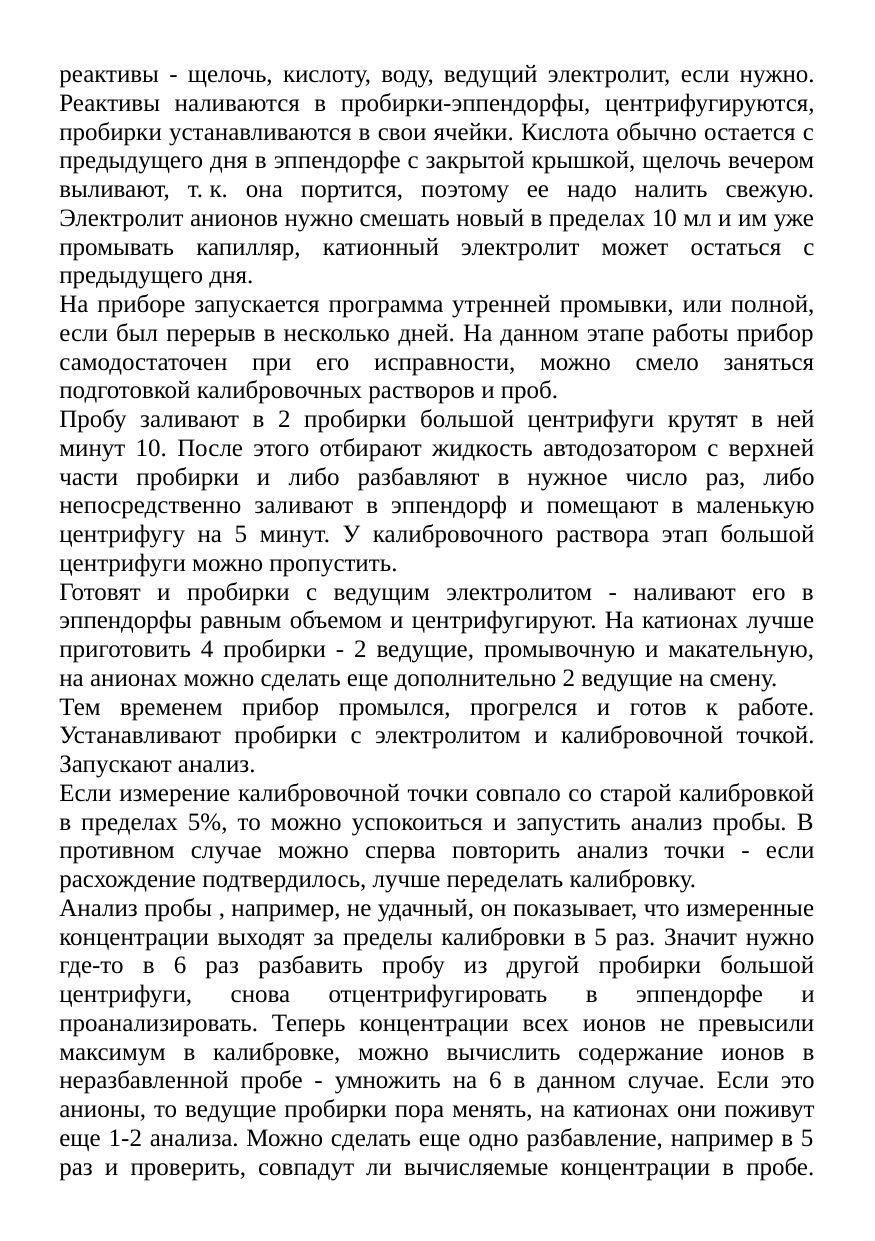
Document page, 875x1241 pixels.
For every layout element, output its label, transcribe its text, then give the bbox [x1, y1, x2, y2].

text Пробу заливают в 2 пробирки большой центрифуги крутят в ней минут 10. После этого отбирают жидкость автодозатором с верхней части пробирки и либо разбавляют в нужное число раз, либо непосредственно заливают в эппендорф и помещают в маленькую центрифугу на 5 минут. У калибровочного раствора этап большой центрифуги можно пропустить. [59, 404, 815, 577]
text реактивы - щелочь, кислоту, воду, ведущий электролит, если нужно. Реактивы наливаются в пробирки-эппендорфы, центрифугируются, пробирки устанавливаются в свои ячейки. Кислота обычно остается с предыдущего дня в эппендорфе с закрытой крышкой, щелочь вечером выливают, т. к. она портится, поэтому ее надо налить свежую. Электролит анионов нужно смешать новый в пределах 10 мл и им уже промывать капилляр, катионный электролит может остаться с предыдущего дня. [59, 59, 815, 289]
text Тем временем прибор промылся, прогрелся и готов к работе. Устанавливают пробирки с электролитом и калибровочной точкой. Запускают анализ. [59, 692, 815, 778]
text Если измерение калибровочной точки совпало со старой калибровкой в пределах 5%, то можно успокоиться и запустить анализ пробы. В противном случае можно сперва повторить анализ точки - если расхождение подтвердилось, лучше переделать калибровку. [59, 778, 815, 893]
text Анализ пробы , например, не удачный, он показывает, что измеренные концентрации выходят за пределы калибровки в 5 раз. Значит нужно где-то в 6 раз разбавить пробу из другой пробирки большой центрифуги, снова отцентрифугировать в эппендорфе и проанализировать. Теперь концентрации всех ионов не превысили максимум в калибровке, можно вычислить содержание ионов в неразбавленной пробе - умножить на 6 в данном случае. Если это анионы, то ведущие пробирки пора менять, на катионах они поживут еще 1-2 анализа. Можно сделать еще одно разбавление, например в 5 раз и проверить, совпадут ли вычисляемые концентрации в пробе. [59, 893, 815, 1180]
text Готовят и пробирки с ведущим электролитом - наливают его в эппендорфы равным объемом и центрифугируют. На катионах лучше приготовить 4 пробирки - 2 ведущие, промывочную и макательную, на анионах можно сделать еще дополнительно 2 ведущие на смену. [59, 577, 815, 692]
text На приборе запускается программа утренней промывки, или полной, если был перерыв в несколько дней. На данном этапе работы прибор самодостаточен при его исправности, можно смело заняться подготовкой калибровочных растворов и проб. [59, 289, 815, 404]
